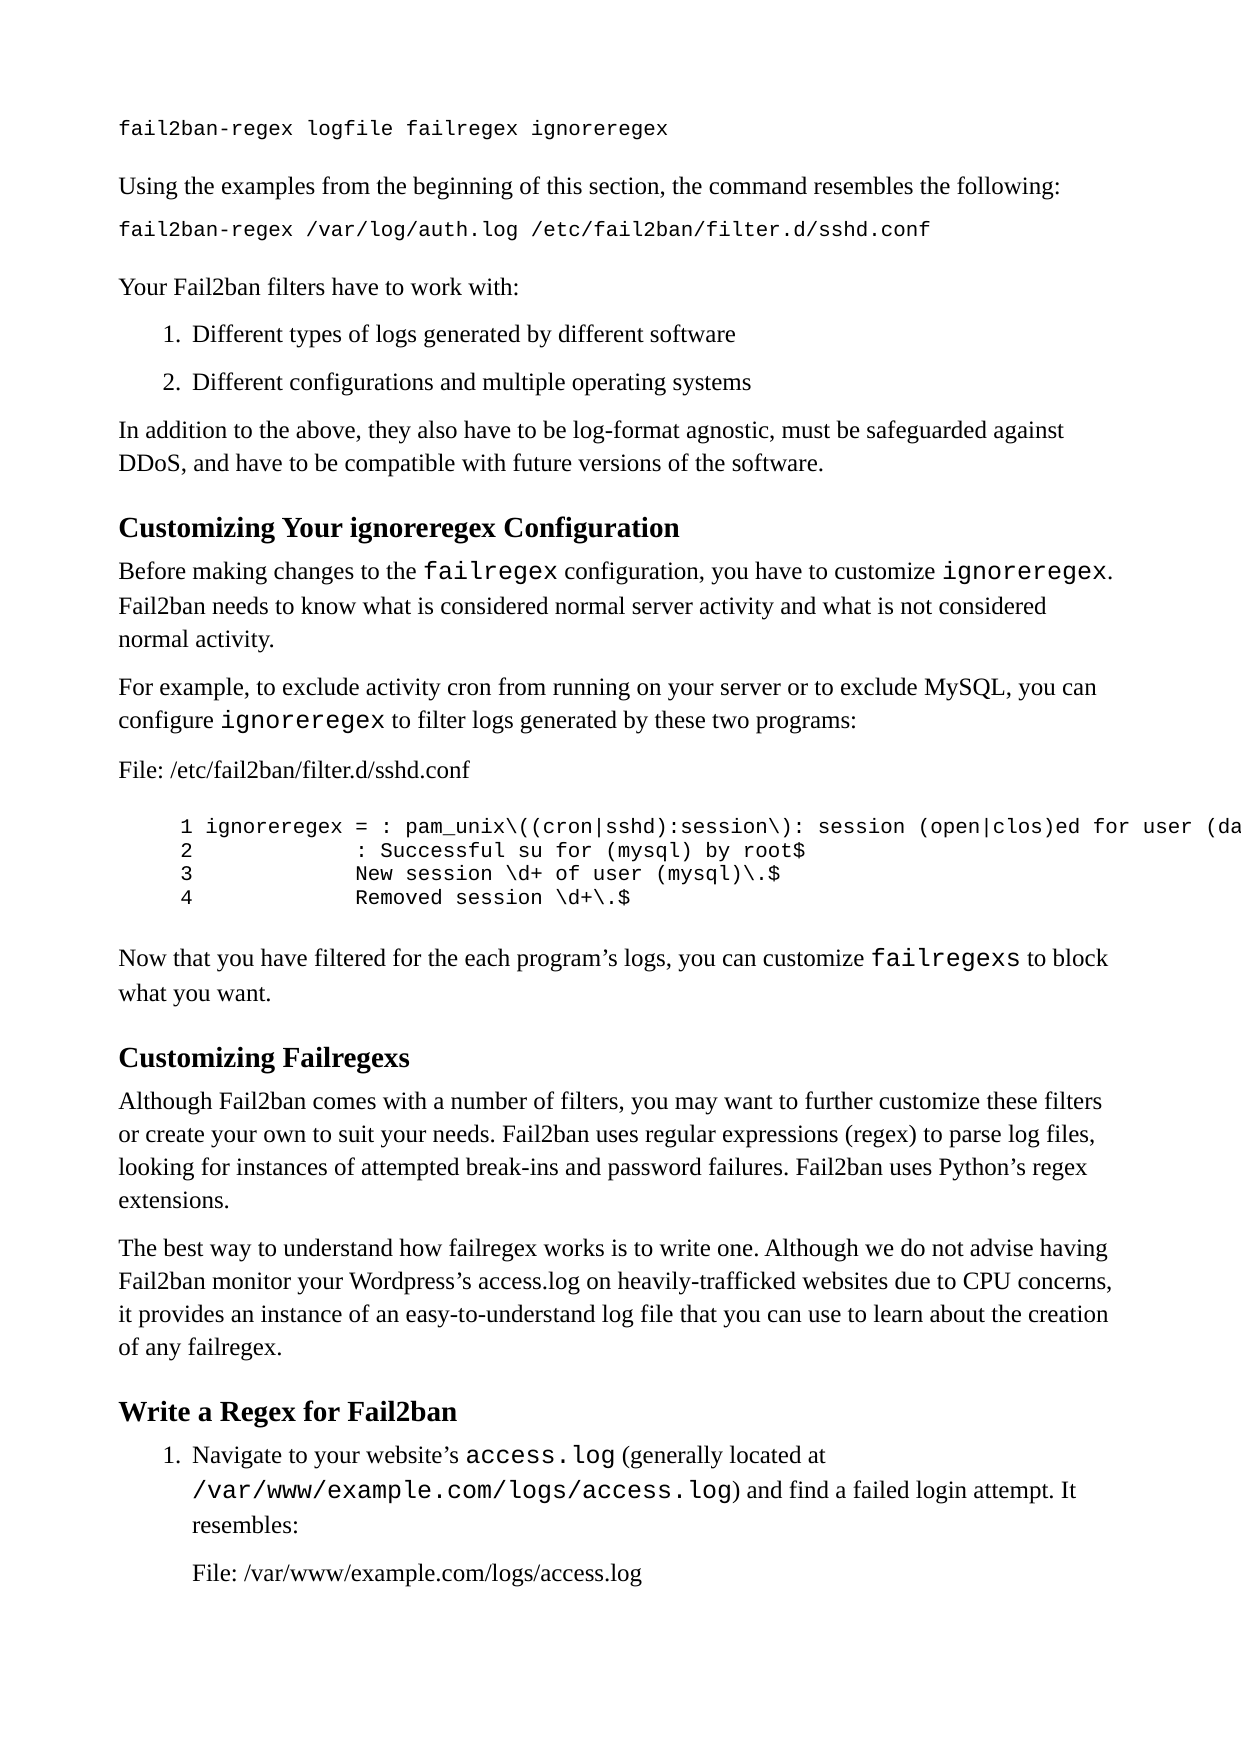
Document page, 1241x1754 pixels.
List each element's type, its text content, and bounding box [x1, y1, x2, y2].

table_header 1 2 3 4 [177, 813, 202, 943]
text The best way to understand how failregex works is to write one. Although we do not advise having Fail2ban monitor your Wordpress’s access.log on heavily-trafficked websites due to CPU concerns, it provides an instance of an easy-to-understand log file that you can use to learn about the creation of any failregex. [118, 1233, 1122, 1361]
text In addition to the above, they also have to be log-format agnostic, must be safeguarded against DDoS, and have to be compatible with future versions of the software. [118, 415, 1122, 477]
list Different configurations and multiple operating systems [162, 367, 1122, 396]
subtitle Write a Regex for Fail2ban [118, 1394, 1122, 1428]
text Your Fail2ban filters have to work with: [118, 272, 1122, 301]
table_header ignoreregex = : pam_unix\((cron|sshd):session\): session (open|clos)ed for user (daemon|munin|mysql|root)( by \(uid=0\))?$ : Successful su for (mysql) by root$ New session \d+ of user (mysql)\.$ Removed session \d+\.$ [202, 813, 1240, 943]
text fail2ban-regex /var/log/auth.log /etc/fail2ban/filter.d/sshd.conf [118, 219, 1122, 242]
text fail2ban-regex logfile failregex ignoreregex [118, 118, 1122, 142]
subtitle File: /etc/fail2ban/filter.d/sshd.conf [118, 755, 1122, 783]
list Different types of logs generated by different software [162, 319, 1122, 348]
text Now that you have filtered for the each program’s logs, you can customize failregexs to block what you want. [118, 943, 1122, 1007]
text Before making changes to the failregex configuration, you have to customize ignoreregex. Fail2ban needs to know what is considered normal server activity and what is not considered normal activity. [118, 556, 1122, 653]
text For example, to exclude activity cron from running on your server or to exclude MySQL, you can configure ignoreregex to filter logs generated by these two programs: [118, 672, 1122, 736]
text Although Fail2ban comes with a number of filters, you may want to further customize these filters or create your own to suit your needs. Fail2ban uses regular expressions (regex) to parse log files, looking for instances of attempted break-ins and password failures. Fail2ban uses Python’s regex extensions. [118, 1086, 1122, 1214]
subtitle File: /var/www/example.com/logs/access.log [162, 1558, 1122, 1587]
subtitle Customizing Failregexs [118, 1040, 1122, 1074]
text Using the examples from the beginning of this section, the command resembles the following: [118, 171, 1122, 200]
subtitle Customizing Your ignoreregex Configuration [118, 510, 1122, 543]
list Navigate to your website’s access.log (generally located at /var/www/example.com/logs/access.log) and find a failed login attempt. It resembles: [162, 1440, 1122, 1539]
